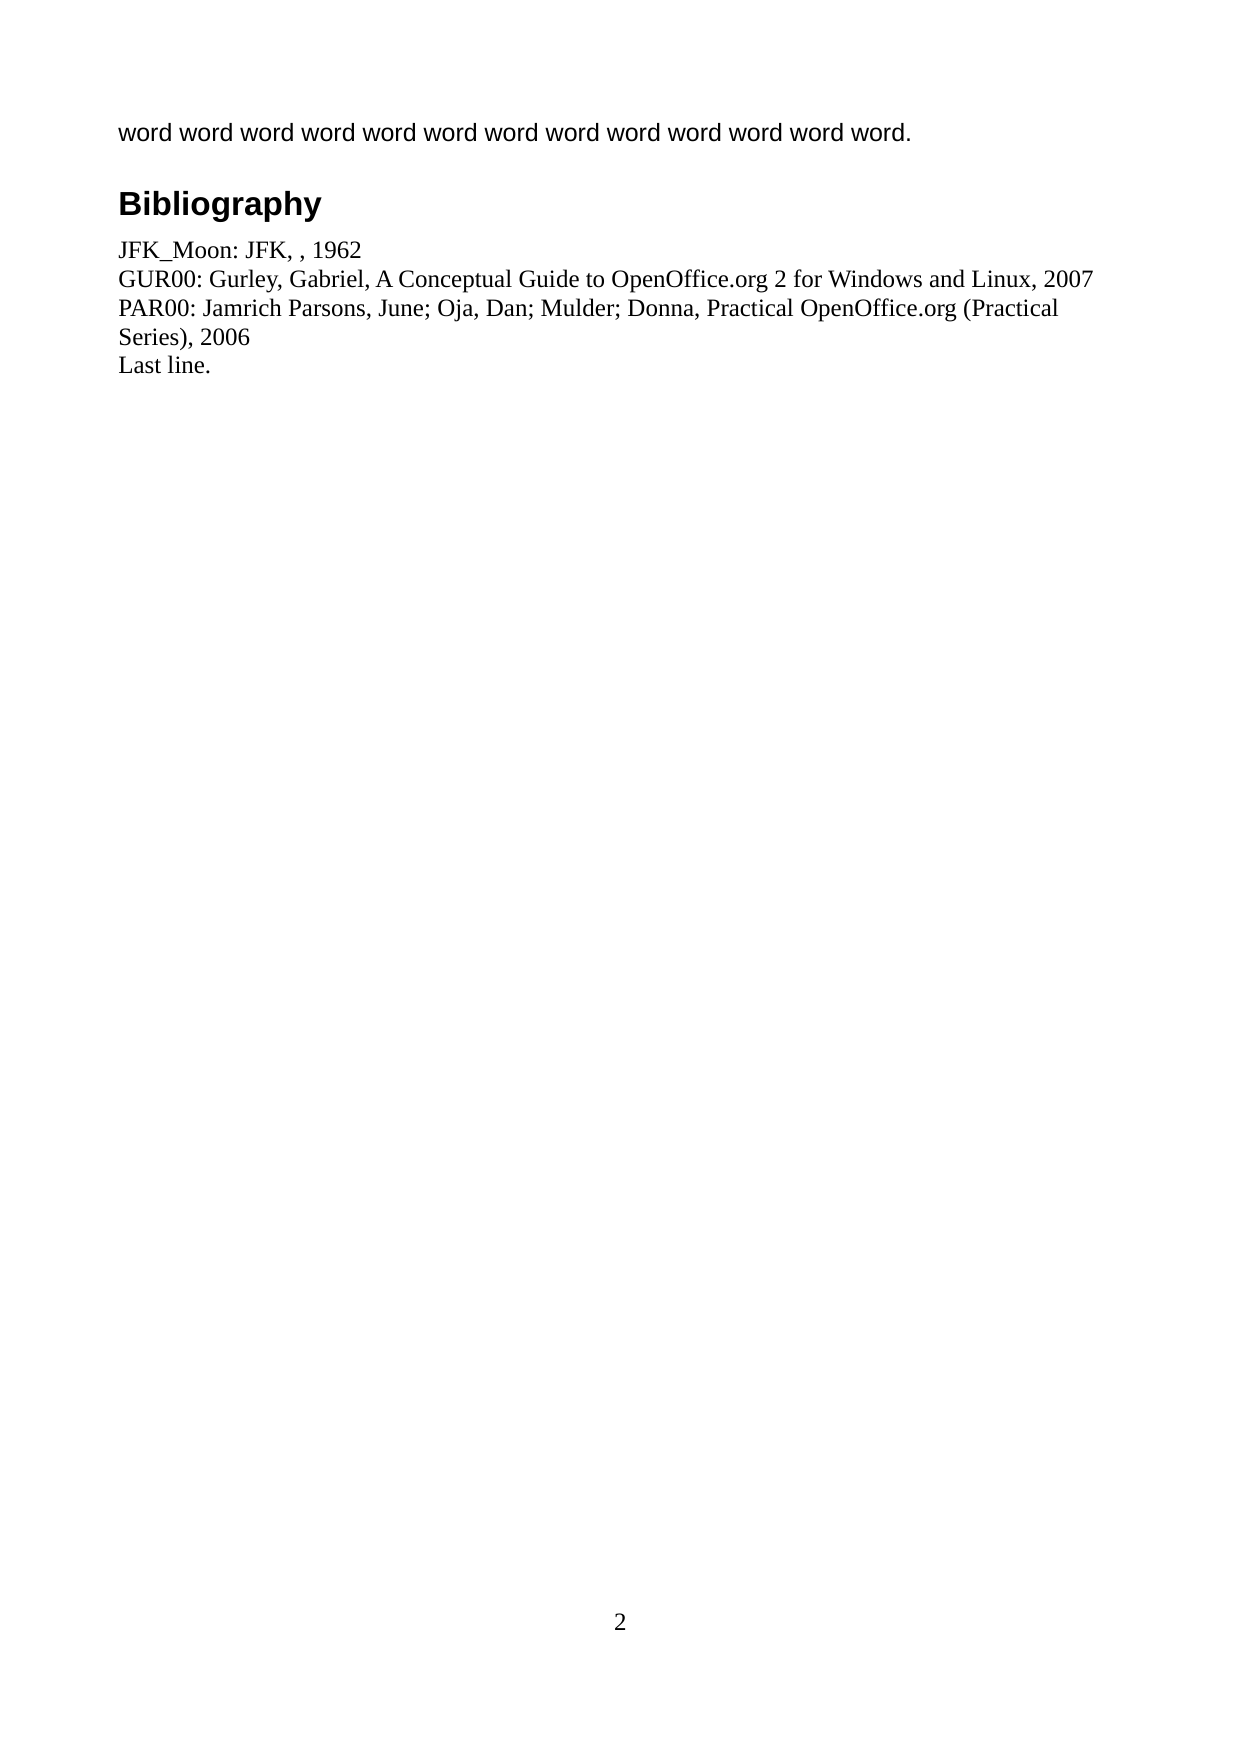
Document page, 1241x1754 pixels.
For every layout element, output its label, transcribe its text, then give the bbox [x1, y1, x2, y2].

subtitle Bibliography [118, 184, 1122, 223]
text Last line. [118, 350, 1122, 379]
text GUR00: Gurley, Gabriel, A Conceptual Guide to OpenOffice.org 2 for Windows and Linux, 2007 [118, 264, 1122, 293]
text JFK_Moon: JFK, , 1962 [118, 235, 1122, 264]
text word word word word word word word word word word word word word. [118, 118, 1122, 147]
text PAR00: Jamrich Parsons, June; Oja, Dan; Mulder; Donna, Practical OpenOffice.org (Practical Series), 2006 [118, 293, 1122, 350]
